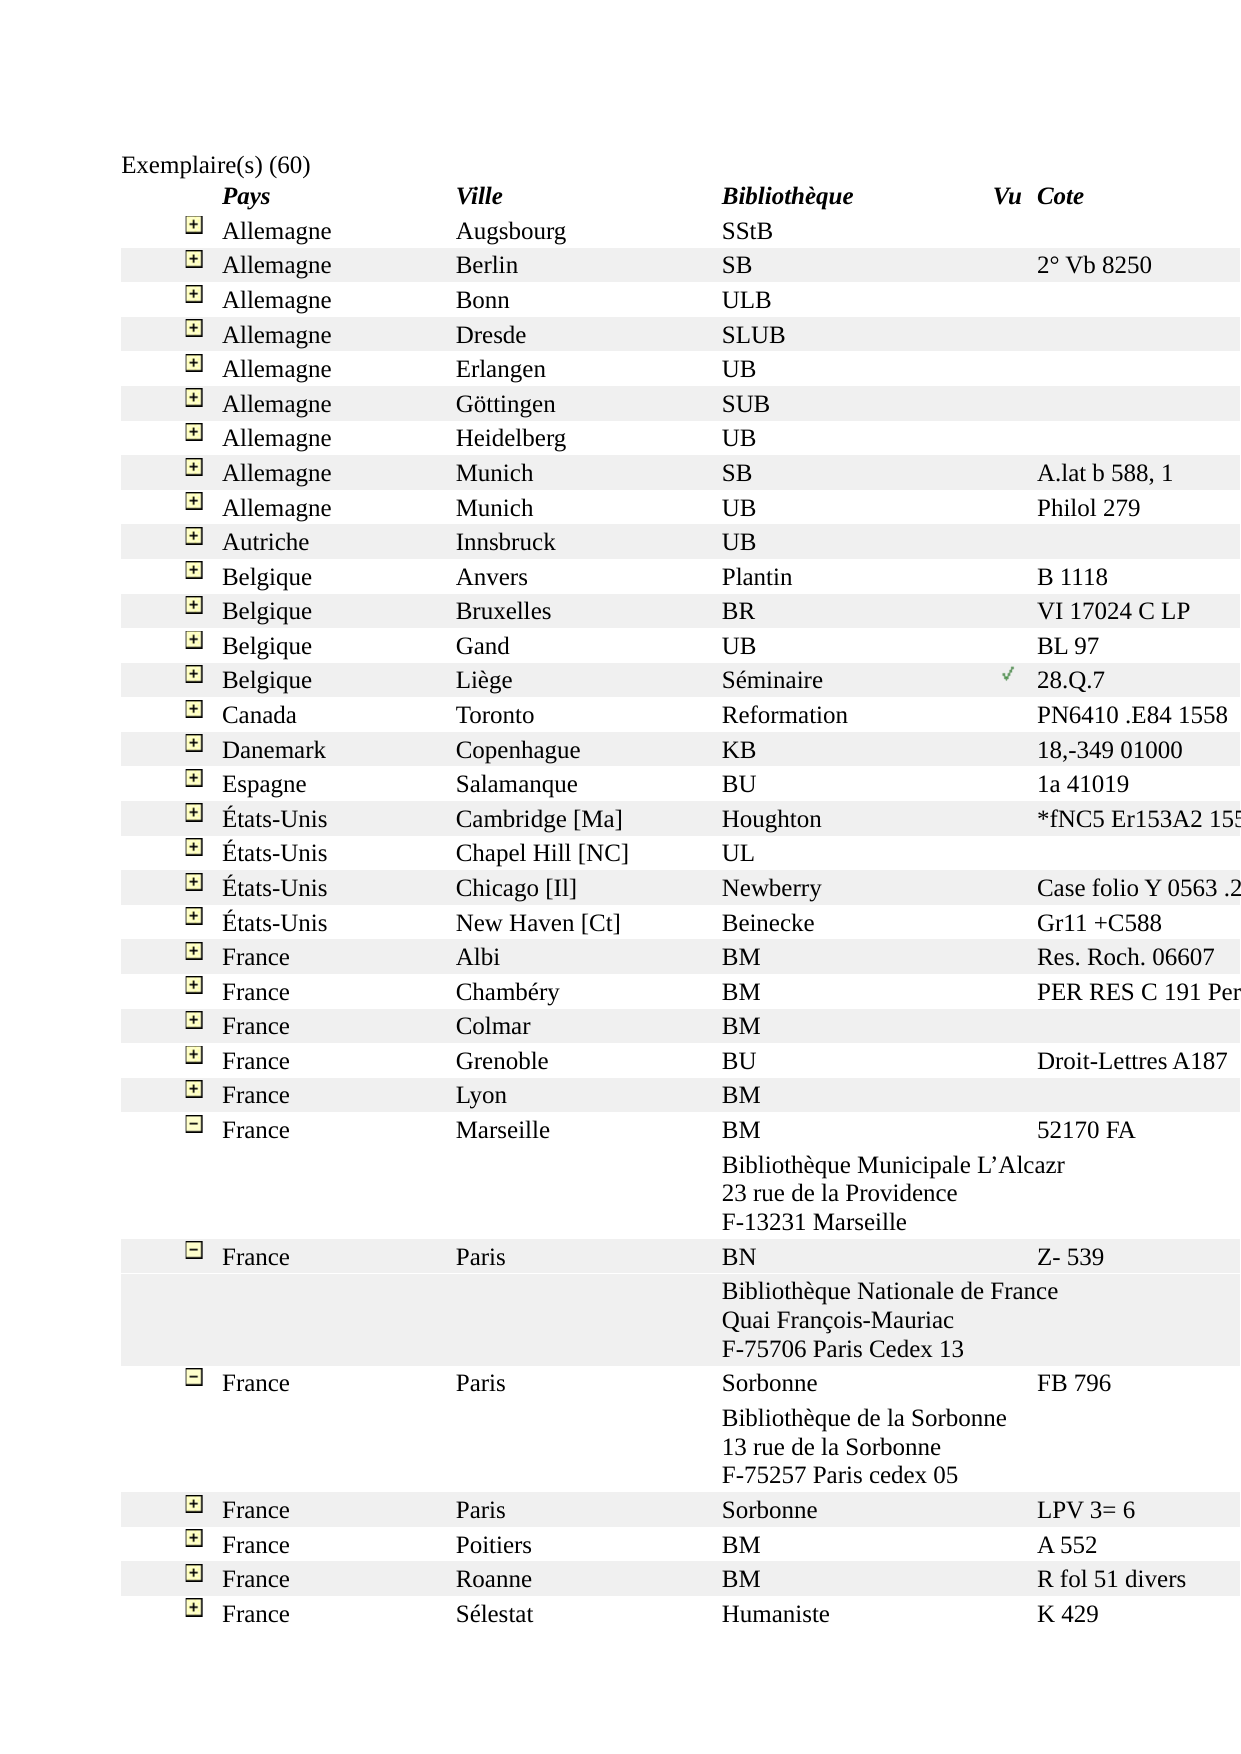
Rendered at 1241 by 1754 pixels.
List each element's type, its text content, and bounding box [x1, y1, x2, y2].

table_cell [121, 1239, 169, 1273]
table_cell [121, 974, 169, 1008]
table_cell [983, 282, 1034, 317]
table_cell [169, 836, 219, 870]
picture [185, 1368, 203, 1386]
picture [185, 1529, 203, 1547]
table_cell BL 97 [1034, 628, 1240, 663]
table_cell France [219, 1492, 453, 1527]
table_cell SLUB [719, 317, 983, 351]
table_cell Sorbonne [719, 1366, 983, 1400]
table_cell Newberry [719, 870, 983, 905]
table_cell 18,-349 01000 [1034, 732, 1240, 766]
table_cell Gr11 +C588 [1034, 905, 1240, 939]
picture [185, 216, 203, 234]
table_cell Lyon [453, 1078, 719, 1112]
table_cell [983, 1561, 1034, 1596]
table_cell Séminaire [719, 663, 983, 697]
table_cell Allemagne [219, 490, 453, 524]
table_cell LPV 3= 6 [1034, 1492, 1240, 1527]
picture [185, 492, 203, 510]
table_cell [1034, 317, 1240, 351]
table_cell [121, 766, 169, 801]
table_cell [983, 421, 1034, 455]
table_cell [121, 836, 169, 870]
table_cell [121, 1596, 169, 1631]
picture [185, 319, 203, 337]
picture [185, 700, 203, 718]
table_cell [169, 870, 219, 905]
picture [185, 942, 203, 960]
table_cell [169, 1527, 219, 1561]
table_cell [983, 559, 1034, 593]
table_cell Allemagne [219, 282, 453, 317]
table_cell Chapel Hill [NC] [453, 836, 719, 870]
table_cell [121, 594, 169, 628]
picture [185, 1495, 203, 1513]
table_cell Innsbruck [453, 524, 719, 559]
table_cell France [219, 939, 453, 974]
table_cell [169, 282, 219, 317]
table_cell BM [719, 939, 983, 974]
table_cell [121, 905, 169, 939]
table_cell [983, 1492, 1034, 1527]
table_header Ville [453, 179, 719, 213]
table_cell BM [719, 1078, 983, 1112]
table_cell [169, 663, 219, 697]
table_cell [1034, 351, 1240, 386]
table_cell A.lat b 588, 1 [1034, 455, 1240, 490]
table_cell [121, 317, 169, 351]
table_header Bibliothèque [719, 179, 983, 213]
table_cell États-Unis [219, 801, 453, 836]
picture [185, 976, 203, 994]
table_cell *fNC5 Er153A2 1558 [1034, 801, 1240, 836]
table_cell [121, 248, 169, 282]
table_cell États-Unis [219, 870, 453, 905]
table_cell Paris [453, 1492, 719, 1527]
table_cell Sorbonne [719, 1492, 983, 1527]
table_cell [983, 1239, 1034, 1273]
table_cell UB [719, 628, 983, 663]
table_cell BM [719, 1527, 983, 1561]
table_cell Philol 279 [1034, 490, 1240, 524]
table_cell Chicago [Il] [453, 870, 719, 905]
table_cell FB 796 [1034, 1366, 1240, 1400]
table_cell [169, 1239, 219, 1273]
table_cell [169, 317, 219, 351]
picture [185, 1241, 203, 1259]
table_cell [983, 524, 1034, 559]
table_cell BN [719, 1239, 983, 1273]
table_cell Allemagne [219, 455, 453, 490]
table_cell Allemagne [219, 317, 453, 351]
table_cell UB [719, 490, 983, 524]
table_cell Canada [219, 697, 453, 732]
table_cell Chambéry [453, 974, 719, 1008]
table_cell [169, 1147, 219, 1239]
table_cell Grenoble [453, 1043, 719, 1078]
table_cell [983, 939, 1034, 974]
table_cell [121, 213, 169, 248]
table_cell [121, 421, 169, 455]
table_cell [983, 1112, 1034, 1147]
table_cell VI 17024 C LP [1034, 594, 1240, 628]
table_cell A 552 [1034, 1527, 1240, 1561]
table_cell [983, 870, 1034, 905]
table_cell K 429 [1034, 1596, 1240, 1631]
table_cell Humaniste [719, 1596, 983, 1631]
table_cell UB [719, 421, 983, 455]
table_cell Salamanque [453, 766, 719, 801]
table_cell [121, 939, 169, 974]
table_cell [453, 1274, 719, 1366]
picture [185, 388, 203, 407]
table_cell [169, 351, 219, 386]
table_cell [983, 836, 1034, 870]
table_cell SStB [719, 213, 983, 248]
table_cell [983, 1009, 1034, 1043]
table_cell [121, 1078, 169, 1112]
table_cell [1034, 1009, 1240, 1043]
table_cell Reformation [719, 697, 983, 732]
table_cell [169, 490, 219, 524]
table_cell Toronto [453, 697, 719, 732]
table_cell [121, 1492, 169, 1527]
table_cell [121, 490, 169, 524]
table_cell [983, 628, 1034, 663]
table_cell [121, 1112, 169, 1147]
table_cell [169, 1366, 219, 1400]
table_cell [169, 1112, 219, 1147]
table_cell [983, 1527, 1034, 1561]
table_cell [169, 213, 219, 248]
table_cell France [219, 1112, 453, 1147]
table_cell [1034, 524, 1240, 559]
table_cell [169, 905, 219, 939]
table_cell [983, 1043, 1034, 1078]
picture [185, 803, 203, 822]
table_cell Bruxelles [453, 594, 719, 628]
table_cell ULB [719, 282, 983, 317]
table_cell Heidelberg [453, 421, 719, 455]
table_cell Belgique [219, 594, 453, 628]
table_cell Gand [453, 628, 719, 663]
table_cell France [219, 1078, 453, 1112]
table_cell France [219, 1043, 453, 1078]
table_cell Bibliothèque de la Sorbonne 13 rue de la Sorbonne F-75257 Paris cedex 05 [719, 1400, 1240, 1492]
table_cell [983, 974, 1034, 1008]
picture [185, 838, 203, 856]
table_cell 2° Vb 8250 [1034, 248, 1240, 282]
table_cell SB [719, 455, 983, 490]
table_cell B 1118 [1034, 559, 1240, 593]
table_cell [121, 559, 169, 593]
table_cell [121, 121, 1240, 150]
table_cell SUB [719, 386, 983, 421]
picture [185, 1115, 203, 1133]
table_cell [983, 801, 1034, 836]
table_header [121, 179, 169, 213]
table_cell [169, 455, 219, 490]
table_cell BU [719, 1043, 983, 1078]
table_cell [169, 386, 219, 421]
table_cell Exemplaire(s) (60) [121, 150, 1240, 179]
table_cell [121, 524, 169, 559]
table_cell [169, 939, 219, 974]
table_cell France [219, 1527, 453, 1561]
table_header Cote [1034, 179, 1240, 213]
table_cell [121, 1147, 169, 1239]
table_cell États-Unis [219, 836, 453, 870]
table_cell [169, 559, 219, 593]
table_cell [983, 1366, 1034, 1400]
table_cell Dresde [453, 317, 719, 351]
table_cell [121, 1561, 169, 1596]
table_cell Belgique [219, 559, 453, 593]
table_header [169, 179, 219, 213]
table_cell [983, 1596, 1034, 1631]
table_cell Colmar [453, 1009, 719, 1043]
table_cell [169, 421, 219, 455]
table_cell Bibliothèque Municipale L’Alcazr 23 rue de la Providence F-13231 Marseille [719, 1147, 1240, 1239]
picture [1000, 665, 1018, 683]
table_cell 52170 FA [1034, 1112, 1240, 1147]
table_cell PN6410 .E84 1558 [1034, 697, 1240, 732]
table_cell Res. Roch. 06607 [1034, 939, 1240, 974]
table_cell Roanne [453, 1561, 719, 1596]
table_cell Danemark [219, 732, 453, 766]
picture [185, 354, 203, 372]
table_cell [453, 1147, 719, 1239]
table_cell France [219, 974, 453, 1008]
table_cell [983, 490, 1034, 524]
table_cell [983, 317, 1034, 351]
table_cell Droit-Lettres A187 [1034, 1043, 1240, 1078]
table_cell Belgique [219, 628, 453, 663]
table_cell [121, 351, 169, 386]
table_cell BU [719, 766, 983, 801]
table_cell [121, 282, 169, 317]
table_cell [983, 455, 1034, 490]
table_cell [169, 801, 219, 836]
table_cell Allemagne [219, 386, 453, 421]
table_cell France [219, 1596, 453, 1631]
table_cell Liège [453, 663, 719, 697]
table_cell [169, 1274, 219, 1366]
table_cell [169, 1492, 219, 1527]
table_cell [219, 1274, 453, 1366]
table_cell [169, 766, 219, 801]
table_cell [121, 1366, 169, 1400]
picture [185, 1080, 203, 1098]
table_cell [983, 213, 1034, 248]
table_cell Munich [453, 455, 719, 490]
table_cell [169, 594, 219, 628]
table_cell Paris [453, 1239, 719, 1273]
table_cell [121, 1009, 169, 1043]
table_cell [219, 1400, 453, 1492]
table_cell Anvers [453, 559, 719, 593]
table_cell [983, 594, 1034, 628]
table_cell Sélestat [453, 1596, 719, 1631]
picture [185, 873, 203, 891]
table_cell Bibliothèque Nationale de France Quai François-Mauriac F-75706 Paris Cedex 13 [719, 1274, 1240, 1366]
table_cell BM [719, 974, 983, 1008]
table_cell BR [719, 594, 983, 628]
table_cell [983, 905, 1034, 939]
table_cell Plantin [719, 559, 983, 593]
picture [185, 423, 203, 441]
table_cell [983, 386, 1034, 421]
table_cell UL [719, 836, 983, 870]
table_cell Marseille [453, 1112, 719, 1147]
table_cell BM [719, 1009, 983, 1043]
table_cell [169, 524, 219, 559]
picture [185, 631, 203, 649]
picture [185, 527, 203, 545]
table_cell Case folio Y 0563 .2705 [1034, 870, 1240, 905]
table_cell [121, 870, 169, 905]
picture [185, 665, 203, 683]
table_cell [121, 732, 169, 766]
table_cell New Haven [Ct] [453, 905, 719, 939]
table_cell [983, 248, 1034, 282]
picture [185, 250, 203, 268]
table_cell Allemagne [219, 248, 453, 282]
table_cell [169, 1596, 219, 1631]
picture [185, 1598, 203, 1617]
table_cell Albi [453, 939, 719, 974]
table_cell Allemagne [219, 421, 453, 455]
table_cell [121, 386, 169, 421]
table_cell France [219, 1009, 453, 1043]
table_cell [169, 1009, 219, 1043]
table_cell [1034, 836, 1240, 870]
table_cell UB [719, 351, 983, 386]
table_cell Allemagne [219, 351, 453, 386]
table_cell Beinecke [719, 905, 983, 939]
picture [185, 1011, 203, 1029]
table_cell Berlin [453, 248, 719, 282]
table_cell Augsbourg [453, 213, 719, 248]
table_cell KB [719, 732, 983, 766]
table_cell France [219, 1366, 453, 1400]
table_cell [169, 732, 219, 766]
table_cell France [219, 1239, 453, 1273]
table_cell États-Unis [219, 905, 453, 939]
table_cell Erlangen [453, 351, 719, 386]
table_cell Munich [453, 490, 719, 524]
picture [185, 1046, 203, 1064]
table_cell [169, 974, 219, 1008]
table_cell [1034, 282, 1240, 317]
picture [185, 769, 203, 787]
table_cell Autriche [219, 524, 453, 559]
table_cell PER RES C 191 Perpéchon [1034, 974, 1240, 1008]
table_cell 28.Q.7 [1034, 663, 1240, 697]
table_cell Espagne [219, 766, 453, 801]
table_cell R fol 51 divers [1034, 1561, 1240, 1596]
picture [185, 734, 203, 752]
table_header [118, 118, 1240, 1633]
table_cell [121, 455, 169, 490]
table_header Vu [983, 179, 1034, 213]
table_cell [1034, 386, 1240, 421]
table_cell [169, 628, 219, 663]
table_cell [983, 732, 1034, 766]
picture [185, 458, 203, 476]
picture [185, 561, 203, 579]
table_cell [1034, 421, 1240, 455]
table_cell Poitiers [453, 1527, 719, 1561]
table_cell BM [719, 1561, 983, 1596]
table_cell Belgique [219, 663, 453, 697]
table_cell Paris [453, 1366, 719, 1400]
table_cell [983, 697, 1034, 732]
table_cell 1a 41019 [1034, 766, 1240, 801]
table_cell Copenhague [453, 732, 719, 766]
table_header Pays [219, 179, 453, 213]
table_cell Z- 539 [1034, 1239, 1240, 1273]
picture [185, 596, 203, 614]
table_cell Houghton [719, 801, 983, 836]
table_cell [983, 663, 1034, 697]
table_cell [169, 1078, 219, 1112]
table_cell [169, 248, 219, 282]
table_cell UB [719, 524, 983, 559]
table_cell [121, 801, 169, 836]
table_cell SB [719, 248, 983, 282]
table_cell Cambridge [Ma] [453, 801, 719, 836]
table_cell France [219, 1561, 453, 1596]
table_cell [219, 1147, 453, 1239]
table_cell [983, 351, 1034, 386]
table_cell Allemagne [219, 213, 453, 248]
table_cell [121, 697, 169, 732]
table_cell [453, 1400, 719, 1492]
picture [185, 285, 203, 303]
table_cell [121, 1400, 169, 1492]
table_cell BM [719, 1112, 983, 1147]
table_cell [121, 1527, 169, 1561]
picture [185, 907, 203, 925]
table_cell Göttingen [453, 386, 719, 421]
table_cell [1034, 1078, 1240, 1112]
table_cell [983, 1078, 1034, 1112]
picture [185, 1564, 203, 1582]
table_cell [1034, 213, 1240, 248]
table_cell [169, 1400, 219, 1492]
table_cell [983, 766, 1034, 801]
table_cell [169, 1043, 219, 1078]
table_cell [169, 1561, 219, 1596]
table_cell [121, 1043, 169, 1078]
table_cell Bonn [453, 282, 719, 317]
table_cell [121, 1274, 169, 1366]
table_cell [169, 697, 219, 732]
table_cell [121, 663, 169, 697]
table_cell [121, 628, 169, 663]
